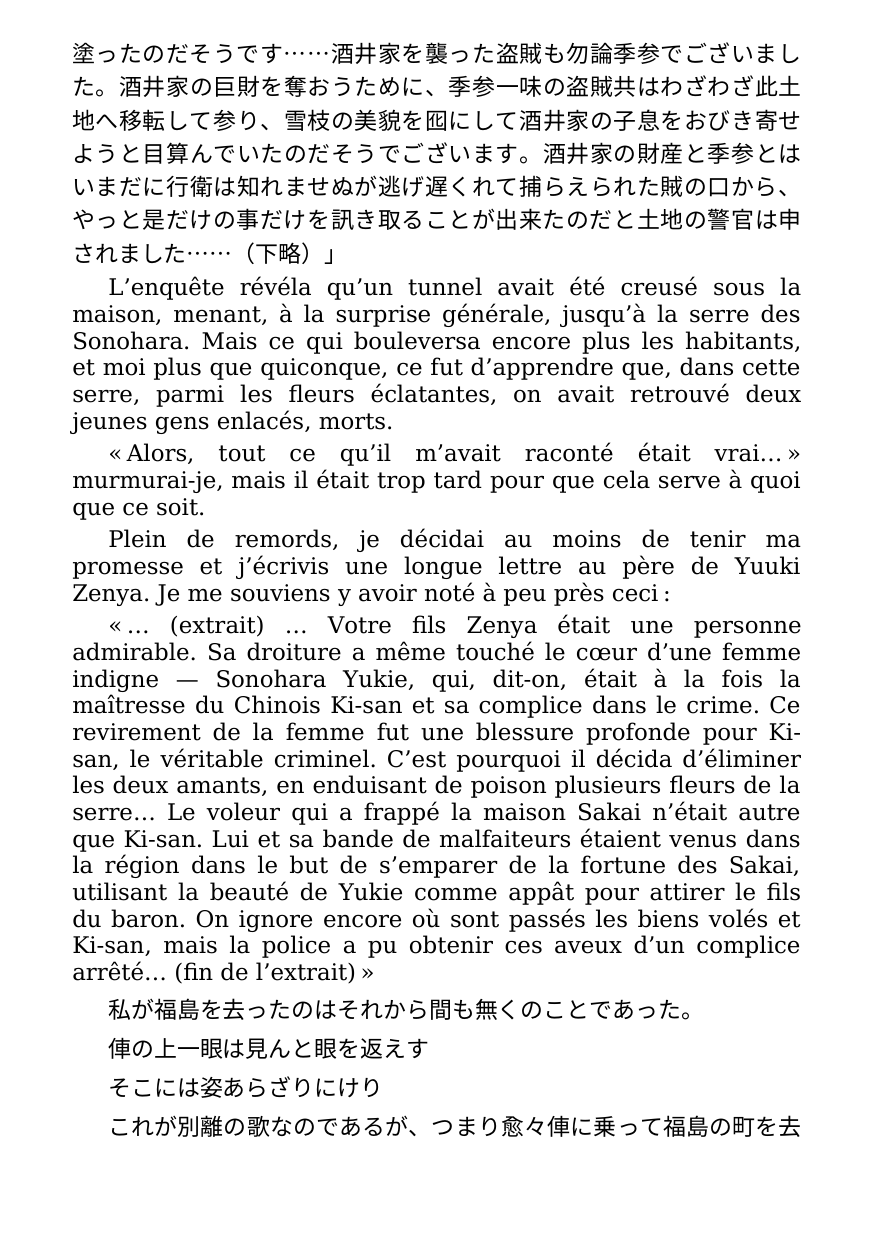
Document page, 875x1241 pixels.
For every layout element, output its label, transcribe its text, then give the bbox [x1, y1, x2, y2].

text 俥の上一眼は見んと眼を返えす [72, 1031, 802, 1064]
text 私が福島を去ったのはそれから間も無くのことであった。 [72, 992, 802, 1025]
text « Alors, tout ce qu’il m’avait raconté était vrai… » murmurai-je, mais il était trop tard pour que cela serve à quoi que ce soit. [72, 441, 802, 521]
text L’enquête révéla qu’un tunnel avait été creusé sous la maison, menant, à la surprise générale, jusqu’à la serre des Sonohara. Mais ce qui bouleversa encore plus les habitants, et moi plus que quiconque, ce fut d’apprendre que, dans cette serre, parmi les fleurs éclatantes, on avait retrouvé deux jeunes gens enlacés, morts. [72, 274, 802, 434]
text Plein de remords, je décidai au moins de tenir ma promesse et j’écrivis une longue lettre au père de Yuuki Zenya. Je me souviens y avoir noté à peu près ceci : [72, 526, 802, 606]
text これが別離の歌なのであるが、つまり愈々俥に乗って福島の町を去 [72, 1109, 802, 1142]
text « … (extrait) … Votre fils Zenya était une personne admirable. Sa droiture a même touché le cœur d’une femme indigne — Sonohara Yukie, qui, dit-on, était à la fois la maîtresse du Chinois Ki-san et sa complice dans le crime. Ce revirement de la femme fut une blessure profonde pour Ki-san, le véritable criminel. C’est pourquoi il décida d’éliminer les deux amants, en enduisant de poison plusieurs fleurs de la serre… Le voleur qui a frappé la maison Sakai n’était autre que Ki-san. Lui et sa bande de malfaiteurs étaient venus dans la région dans le but de s’emparer de la fortune des Sakai, utilisant la beauté de Yukie comme appât pour attirer le fils du baron. On ignore encore où sont passés les biens volés et Ki-san, mais la police a pu obtenir ces aveux d’un complice arrêté… (fin de l’extrait) » [72, 612, 802, 986]
text 塗ったのだそうです……酒井家を襲った盗賊も勿論季参でございました。酒井家の巨財を奪おうために、季参一味の盗賊共はわざわざ此土地へ移転して参り、雪枝の美貌を囮にして酒井家の子息をおびき寄せようと目算んでいたのだそうでございます。酒井家の財産と季参とはいまだに行衛は知れませぬが逃げ遅くれて捕らえられた賊の口から、やっと是だけの事だけを訊き取ることが出来たのだと土地の警官は申されました……（下略）」 [72, 36, 802, 269]
text そこには姿あらざりにけり [72, 1070, 802, 1103]
